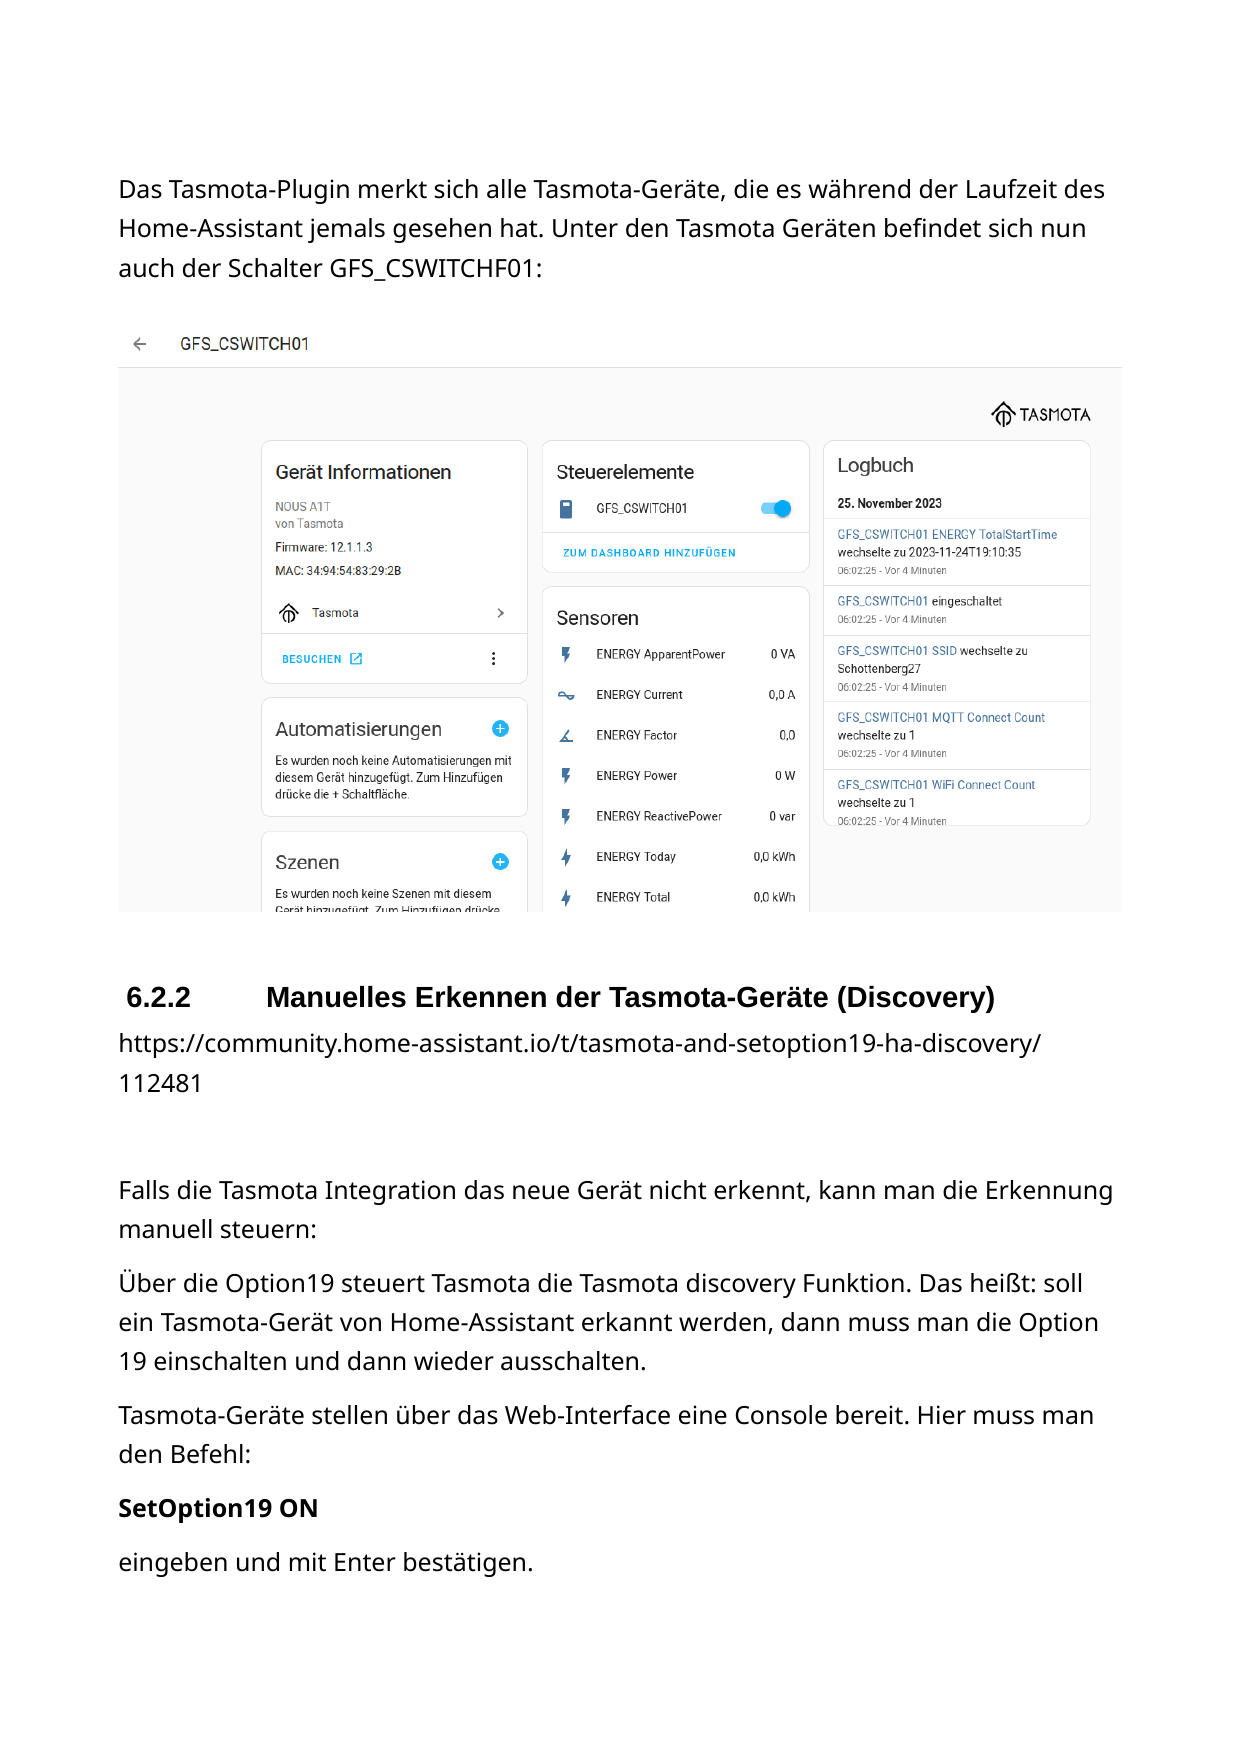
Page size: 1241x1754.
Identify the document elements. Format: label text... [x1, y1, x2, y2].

picture [118, 325, 1123, 912]
text SetOption19 ON [118, 1491, 1122, 1525]
text eingeben und mit Enter bestätigen. [118, 1544, 1122, 1578]
text Falls die Tasmota Integration das neue Gerät nicht erkennt, kann man die Erkennung manuell steuern: [118, 1173, 1122, 1246]
text Tasmota-Geräte stellen über das Web-Interface eine Console bereit. Hier muss man den Befehl: [118, 1398, 1122, 1471]
text [118, 912, 1122, 946]
subtitle Manuelles Erkennen der Tasmota-Geräte (Discovery) [118, 980, 1122, 1013]
text Über die Option19 steuert Tasmota die Tasmota discovery Funktion. Das heißt: soll ein Tasmota-Gerät von Home-Assistant erkannt werden, dann muss man die Option 19 einschalten und dann wieder ausschalten. [118, 1266, 1122, 1378]
text https://community.home-assistant.io/t/tasmota-and-setoption19-ha-discovery/112481 [118, 1026, 1122, 1099]
text Das Tasmota-Plugin merkt sich alle Tasmota-Geräte, die es während der Laufzeit des Home-Assistant jemals gesehen hat. Unter den Tasmota Geräten befindet sich nun auch der Schalter GFS_CSWITCHF01: [118, 172, 1122, 325]
